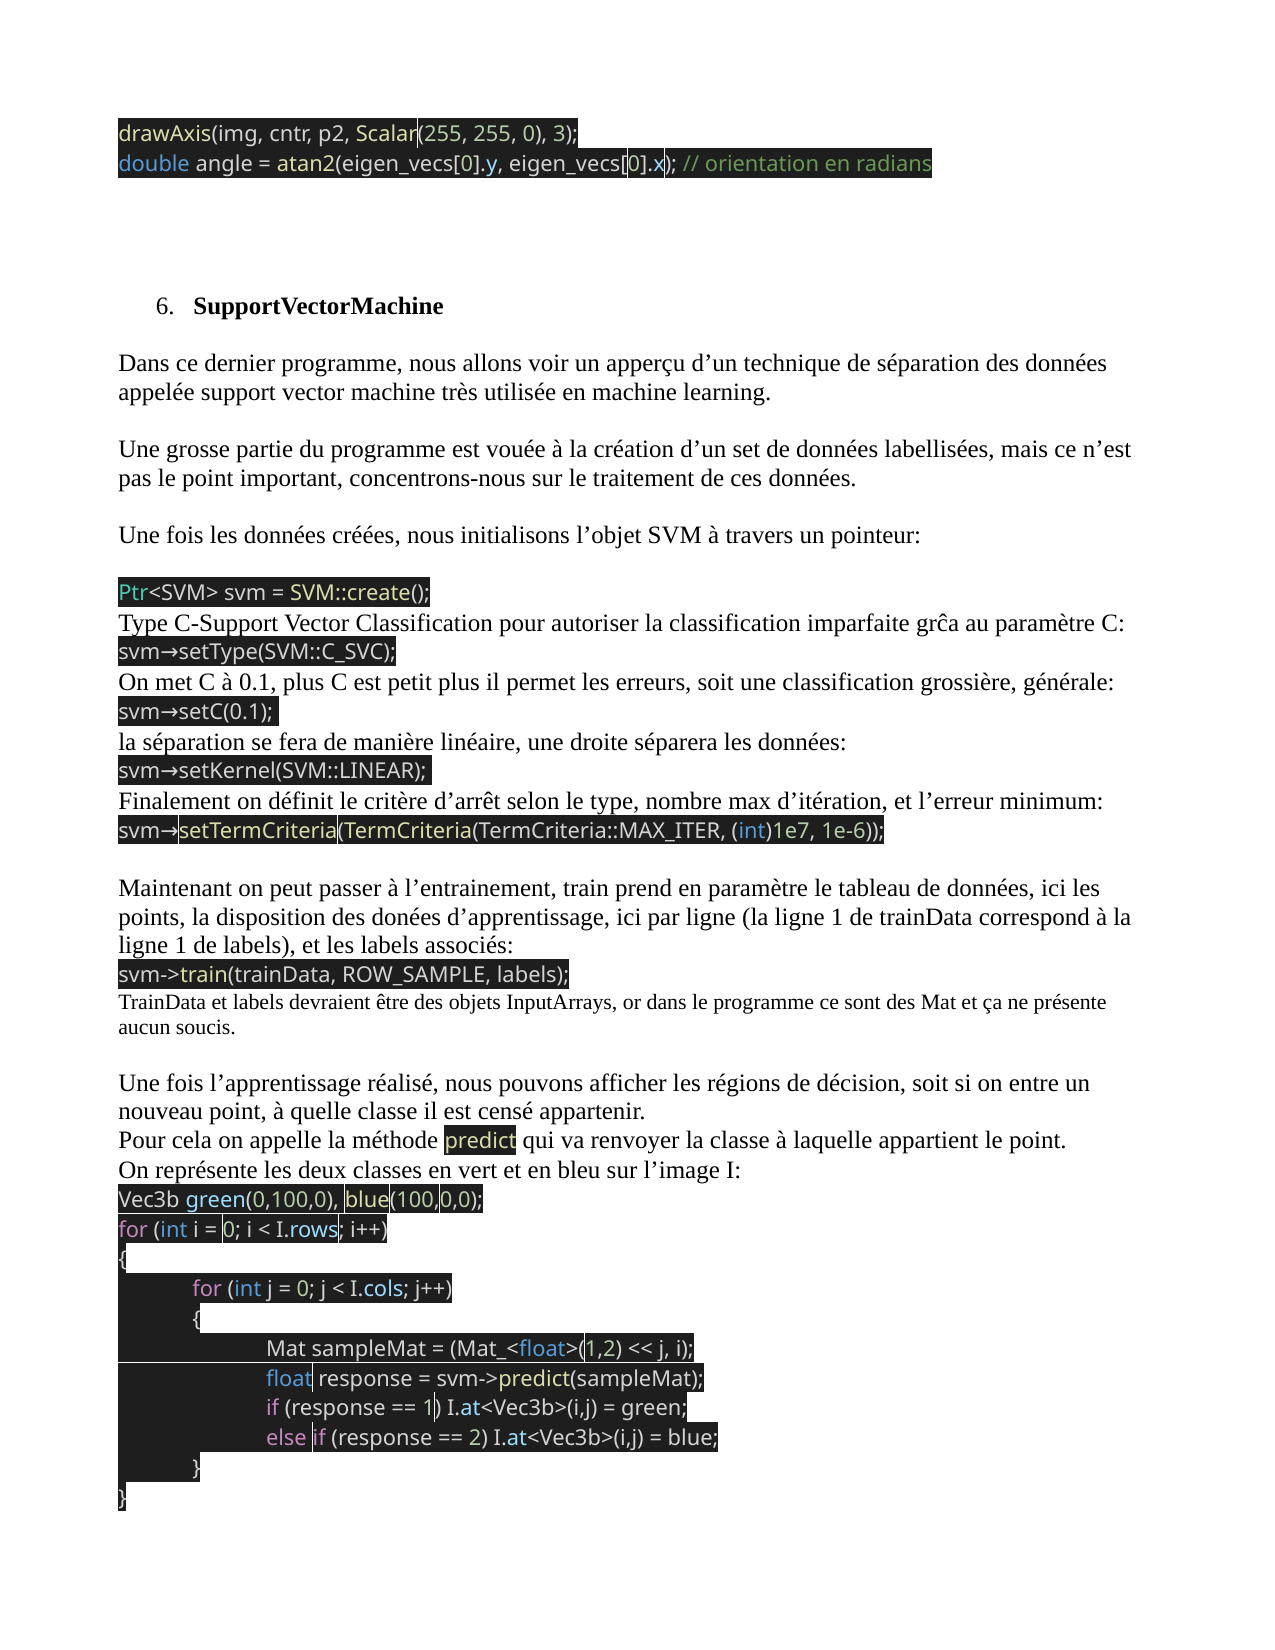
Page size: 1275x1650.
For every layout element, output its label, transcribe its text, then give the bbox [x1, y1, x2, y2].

text svm→setKernel(SVM::LINEAR); [118, 755, 1157, 785]
text svm→setType(SVM::C_SVC); [118, 636, 1157, 666]
text Maintenant on peut passer à l’entrainement, train prend en paramètre le tableau de données, ici les points, la disposition des donées d’apprentissage, ici par ligne (la ligne 1 de trainData correspond à la ligne 1 de labels), et les labels associés: [118, 873, 1157, 959]
text for (int j = 0; j < I.cols; j++) [118, 1273, 1157, 1303]
text Mat sampleMat = (Mat_<float>(1,2) << j, i); [118, 1333, 1157, 1362]
text drawAxis(img, cntr, p2, Scalar(255, 255, 0), 3); [118, 118, 1157, 148]
text Type C-Support Vector Classification pour autoriser la classification imparfaite grĉa au paramètre C: [118, 607, 1157, 636]
text Une grosse partie du programme est vouée à la création d’un set de données labellisées, mais ce n’est pas le point important, concentrons-nous sur le traitement de ces données. [118, 434, 1157, 491]
text double angle = atan2(eigen_vecs[0].y, eigen_vecs[0].x); // orientation en radians [118, 148, 1157, 178]
text On met C à 0.1, plus C est petit plus il permet les erreurs, soit une classification grossière, générale: [118, 666, 1157, 696]
text Finalement on définit le critère d’arrêt selon le type, nombre max d’itération, et l’erreur minimum: [118, 785, 1157, 815]
text svm->train(trainData, ROW_SAMPLE, labels); [118, 959, 1157, 989]
text if (response == 1) I.at<Vec3b>(i,j) = green; [118, 1392, 1157, 1422]
text Pour cela on appelle la méthode predict qui va renvoyer la classe à laquelle appartient le point. [118, 1125, 1157, 1155]
text Dans ce dernier programme, nous allons voir un apperçu d’un technique de séparation des données appelée support vector machine très utilisée en machine learning. [118, 348, 1157, 406]
text else if (response == 2) I.at<Vec3b>(i,j) = blue; [118, 1422, 1157, 1452]
text Une fois l’apprentissage réalisé, nous pouvons afficher les régions de décision, soit si on entre un nouveau point, à quelle classe il est censé appartenir. [118, 1068, 1157, 1125]
text On représente les deux classes en vert et en bleu sur l’image I: [118, 1155, 1157, 1184]
text la séparation se fera de manière linéaire, une droite séparera les données: [118, 726, 1157, 755]
list SupportVectorMachine [156, 291, 1157, 320]
text Vec3b green(0,100,0), blue(100,0,0); [118, 1184, 1157, 1213]
text TrainData et labels devraient être des objets InputArrays, or dans le programme ce sont des Mat et ça ne présente aucun soucis. [118, 989, 1157, 1039]
text float response = svm->predict(sampleMat); [118, 1362, 1157, 1392]
text { [118, 1303, 1157, 1333]
text svm→setC(0.1); [118, 696, 1157, 726]
text Une fois les données créées, nous initialisons l’objet SVM à travers un pointeur: [118, 520, 1157, 548]
text { [118, 1243, 1157, 1273]
text Ptr<SVM> svm = SVM::create(); [118, 577, 1157, 607]
text } [118, 1482, 1157, 1511]
text svm→setTermCriteria(TermCriteria(TermCriteria::MAX_ITER, (int)1e7, 1e-6)); [118, 815, 1157, 844]
text } [118, 1452, 1157, 1482]
text for (int i = 0; i < I.rows; i++) [118, 1213, 1157, 1243]
